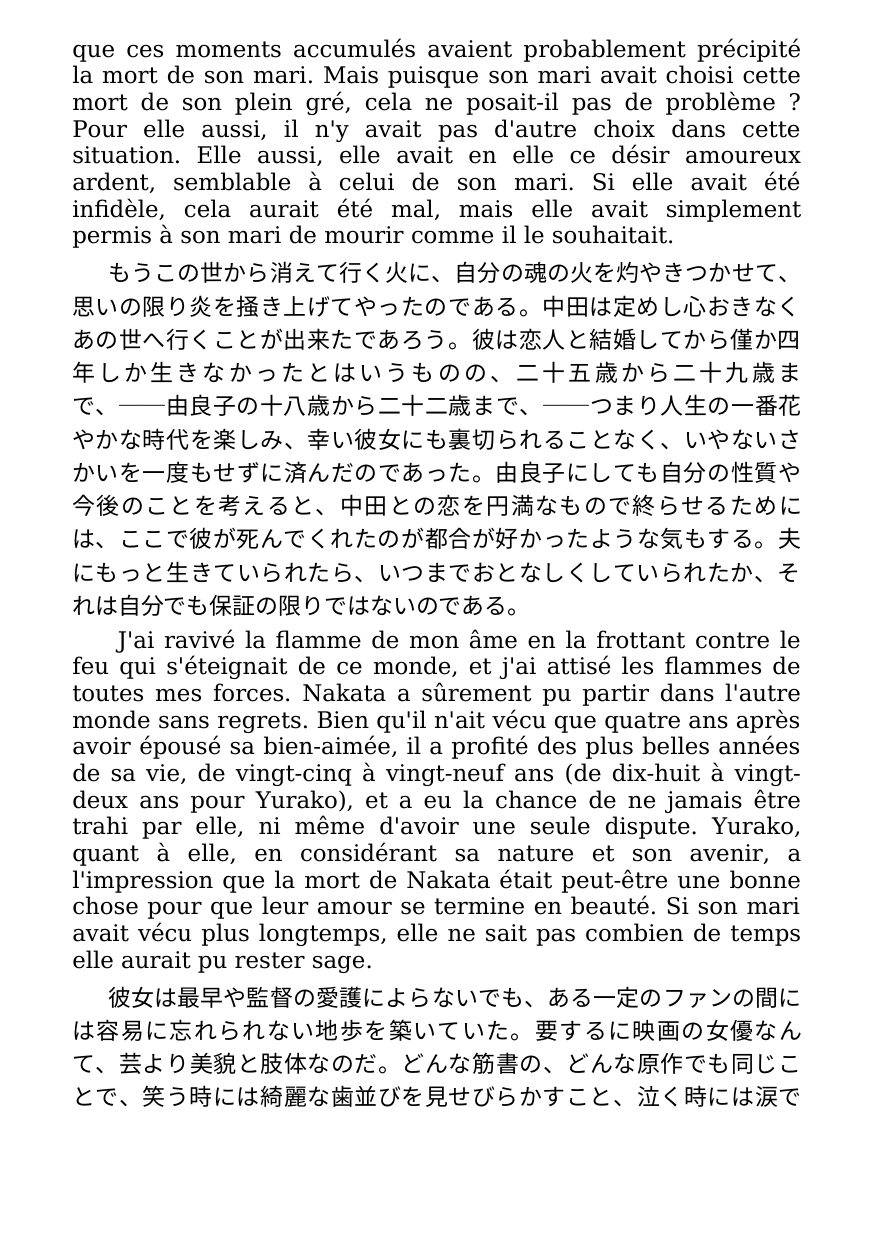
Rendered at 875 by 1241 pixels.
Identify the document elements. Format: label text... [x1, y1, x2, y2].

text que ces moments accumulés avaient probablement précipité la mort de son mari. Mais puisque son mari avait choisi cette mort de son plein gré, cela ne posait-il pas de problème ? Pour elle aussi, il n'y avait pas d'autre choix dans cette situation. Elle aussi, elle avait en elle ce désir amoureux ardent, semblable à celui de son mari. Si elle avait été infidèle, cela aurait été mal, mais elle avait simplement permis à son mari de mourir comme il le souhaitait. [72, 36, 802, 249]
text もうこの世から消えて行く火に、自分の魂の火を灼やきつかせて、思いの限り炎を掻き上げてやったのである。中田は定めし心おきなくあの世へ行くことが出来たであろう。彼は恋人と結婚してから僅か四年しか生きなかったとはいうものの、二十五歳から二十九歳まで、──由良子の十八歳から二十二歳まで、──つまり人生の一番花やかな時代を楽しみ、幸い彼女にも裏切られることなく、いやないさかいを一度もせずに済んだのであった。由良子にしても自分の性質や今後のことを考えると、中田との恋を円満なもので終らせるためには、ここで彼が死んでくれたのが都合が好かったような気もする。夫にもっと生きていられたら、いつまでおとなしくしていられたか、それは自分でも保証の限りではないのである。 [72, 255, 802, 621]
text J'ai ravivé la flamme de mon âme en la frottant contre le feu qui s'éteignait de ce monde, et j'ai attisé les flammes de toutes mes forces. Nakata a sûrement pu partir dans l'autre monde sans regrets. Bien qu'il n'ait vécu que quatre ans après avoir épousé sa bien-aimée, il a profité des plus belles années de sa vie, de vingt-cinq à vingt-neuf ans (de dix-huit à vingt-deux ans pour Yurako), et a eu la chance de ne jamais être trahi par elle, ni même d'avoir une seule dispute. Yurako, quant à elle, en considérant sa nature et son avenir, a l'impression que la mort de Nakata était peut-être une bonne chose pour que leur amour se termine en beauté. Si son mari avait vécu plus longtemps, elle ne sait pas combien de temps elle aurait pu rester sage. [72, 627, 802, 973]
text 彼女は最早や監督の愛護によらないでも、ある一定のファンの間には容易に忘れられない地歩を築いていた。要するに映画の女優なんて、芸より美貌と肢体なのだ。どんな筋書の、どんな原作でも同じことで、笑う時には綺麗な歯並びを見せびらかすこと、泣く時には涙で [72, 979, 802, 1112]
